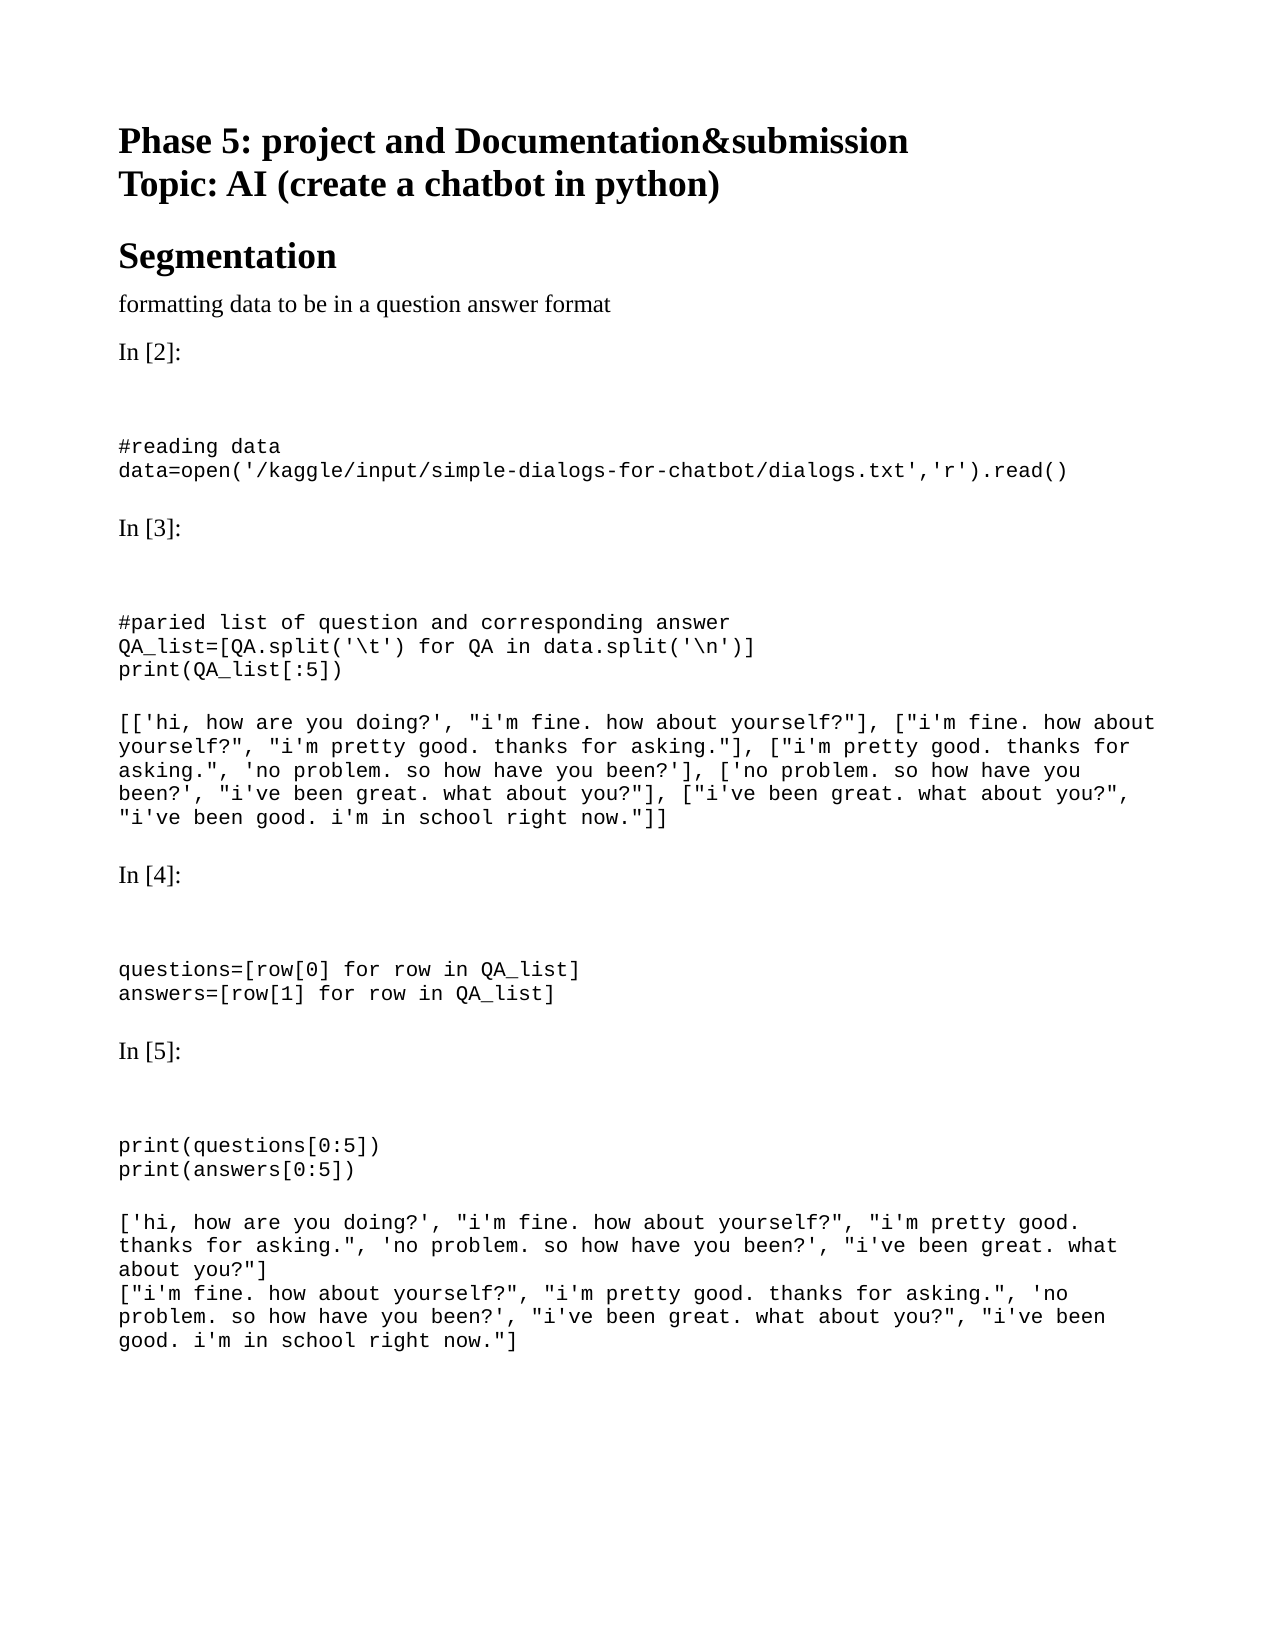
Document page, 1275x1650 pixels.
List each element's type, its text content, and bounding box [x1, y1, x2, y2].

text [['hi, how are you doing?', "i'm fine. how about yourself?"], ["i'm fine. how about yourself?", "i'm pretty good. thanks for asking."], ["i'm pretty good. thanks for asking.", 'no problem. so how have you been?'], ['no problem. so how have you been?', "i've been great. what about you?"], ["i've been great. what about you?", "i've been good. i'm in school right now."]] [118, 712, 1157, 831]
text ["i'm fine. how about yourself?", "i'm pretty good. thanks for asking.", 'no problem. so how have you been?', "i've been great. what about you?", "i've been good. i'm in school right now."] [118, 1283, 1157, 1354]
text print(questions[0:5]) [118, 1135, 1157, 1159]
text answers=[row[1] for row in QA_list] [118, 983, 1157, 1006]
text questions=[row[0] for row in QA_list] [118, 959, 1157, 983]
text print(QA_list[:5]) [118, 659, 1157, 683]
text In [5]: [118, 1036, 1157, 1065]
text In [4]: [118, 860, 1157, 889]
text print(answers[0:5]) [118, 1159, 1157, 1182]
text In [3]: [118, 513, 1157, 542]
text ['hi, how are you doing?', "i'm fine. how about yourself?", "i'm pretty good. thanks for asking.", 'no problem. so how have you been?', "i've been great. what about you?"] [118, 1212, 1157, 1283]
subtitle Segmentation [118, 234, 1157, 277]
text #reading data [118, 436, 1157, 460]
text data=open('/kaggle/input/simple-dialogs-for-chatbot/dialogs.txt','r').read() [118, 460, 1157, 483]
text In [2]: [118, 337, 1157, 366]
text QA_list=[QA.split('\t') for QA in data.split('\n')] [118, 636, 1157, 659]
text formatting data to be in a question answer format [118, 289, 1157, 318]
text #paried list of question and corresponding answer [118, 612, 1157, 636]
